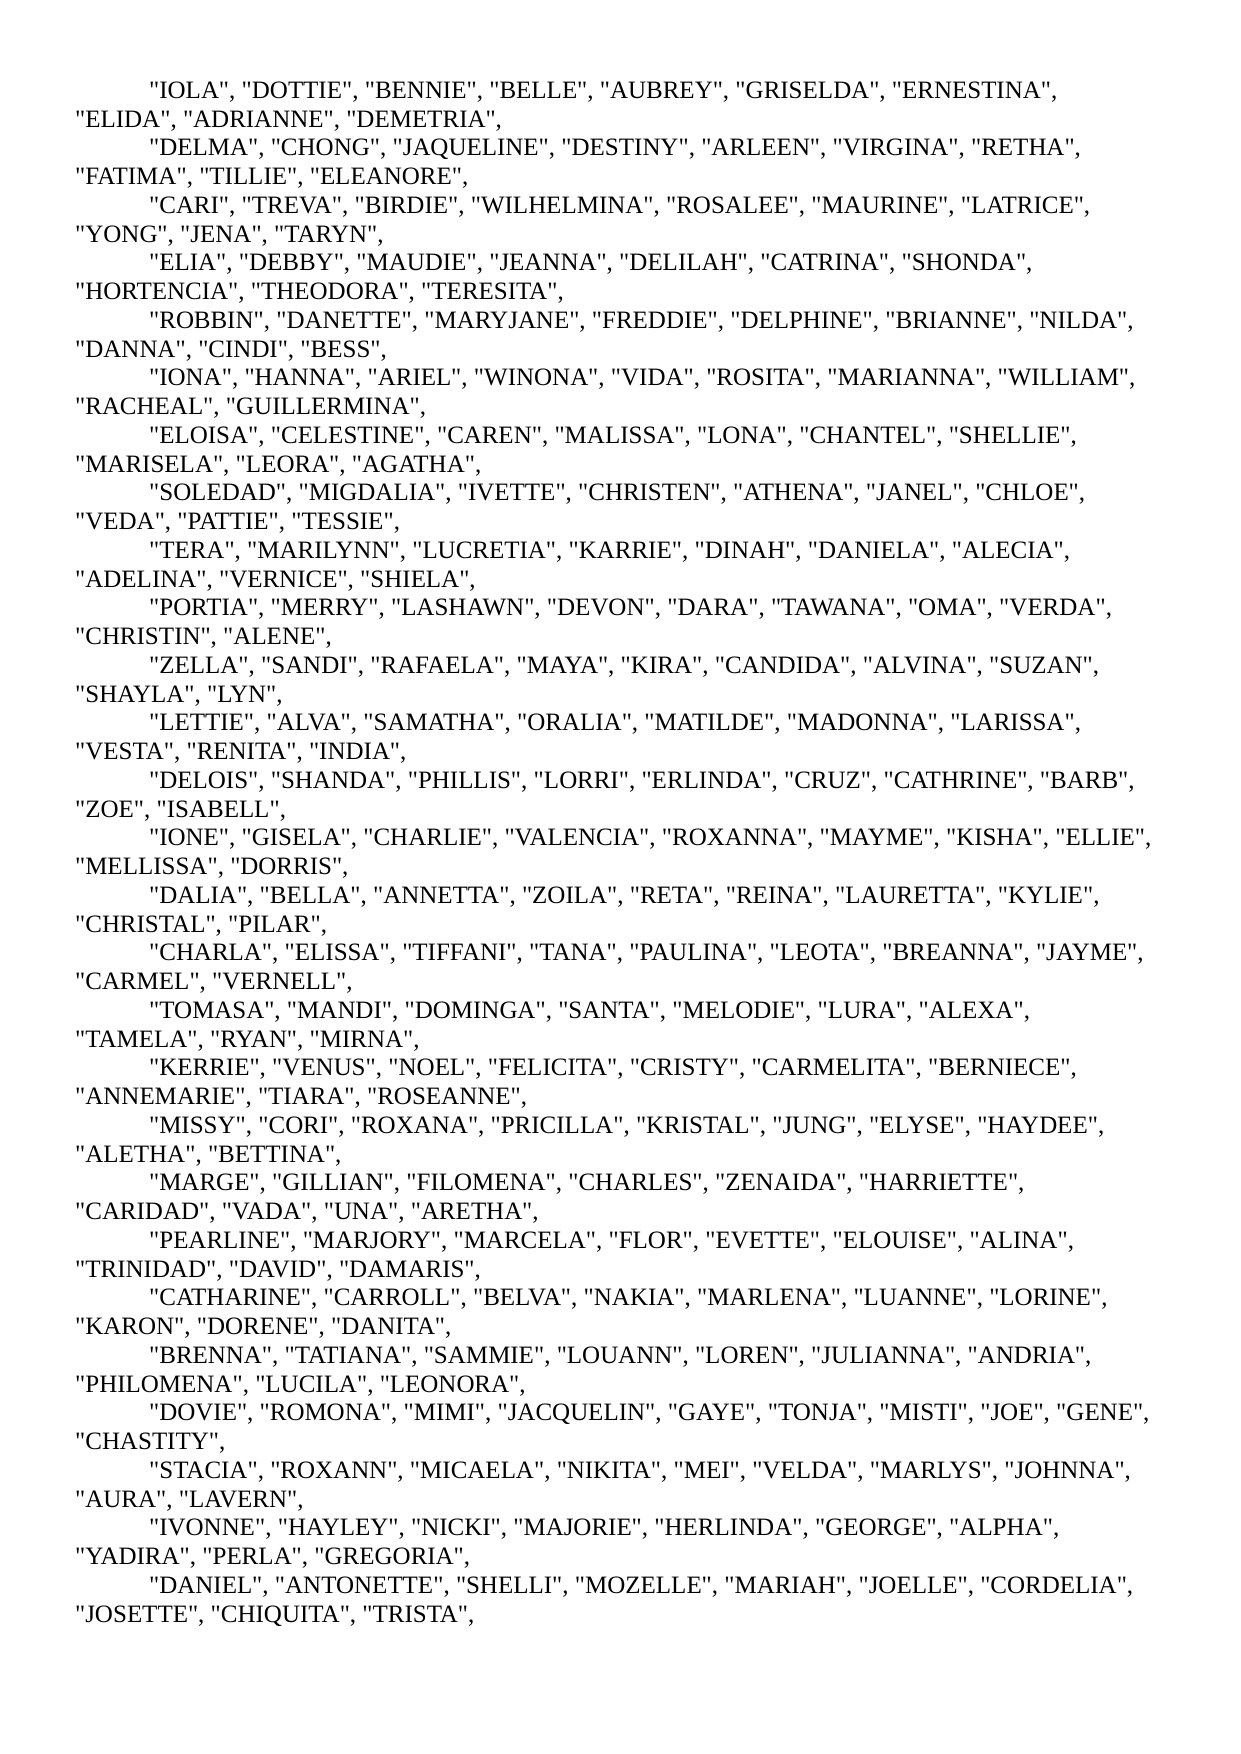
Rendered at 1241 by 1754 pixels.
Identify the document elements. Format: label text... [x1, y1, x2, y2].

text "ZELLA", "SANDI", "RAFAELA", "MAYA", "KIRA", "CANDIDA", "ALVINA", "SUZAN", "SHAYLA", "LYN", [75, 650, 1165, 707]
text "BRENNA", "TATIANA", "SAMMIE", "LOUANN", "LOREN", "JULIANNA", "ANDRIA", "PHILOMENA", "LUCILA", "LEONORA", [75, 1340, 1165, 1397]
text "IONA", "HANNA", "ARIEL", "WINONA", "VIDA", "ROSITA", "MARIANNA", "WILLIAM", "RACHEAL", "GUILLERMINA", [75, 362, 1165, 420]
text "CARI", "TREVA", "BIRDIE", "WILHELMINA", "ROSALEE", "MAURINE", "LATRICE", "YONG", "JENA", "TARYN", [75, 190, 1165, 247]
text "IVONNE", "HAYLEY", "NICKI", "MAJORIE", "HERLINDA", "GEORGE", "ALPHA", "YADIRA", "PERLA", "GREGORIA", [75, 1512, 1165, 1570]
text "CATHARINE", "CARROLL", "BELVA", "NAKIA", "MARLENA", "LUANNE", "LORINE", "KARON", "DORENE", "DANITA", [75, 1282, 1165, 1340]
text "TERA", "MARILYNN", "LUCRETIA", "KARRIE", "DINAH", "DANIELA", "ALECIA", "ADELINA", "VERNICE", "SHIELA", [75, 535, 1165, 592]
text "ROBBIN", "DANETTE", "MARYJANE", "FREDDIE", "DELPHINE", "BRIANNE", "NILDA", "DANNA", "CINDI", "BESS", [75, 305, 1165, 362]
text "KERRIE", "VENUS", "NOEL", "FELICITA", "CRISTY", "CARMELITA", "BERNIECE", "ANNEMARIE", "TIARA", "ROSEANNE", [75, 1052, 1165, 1110]
text "MISSY", "CORI", "ROXANA", "PRICILLA", "KRISTAL", "JUNG", "ELYSE", "HAYDEE", "ALETHA", "BETTINA", [75, 1110, 1165, 1167]
text "MARGE", "GILLIAN", "FILOMENA", "CHARLES", "ZENAIDA", "HARRIETTE", "CARIDAD", "VADA", "UNA", "ARETHA", [75, 1167, 1165, 1225]
text "ELIA", "DEBBY", "MAUDIE", "JEANNA", "DELILAH", "CATRINA", "SHONDA", "HORTENCIA", "THEODORA", "TERESITA", [75, 247, 1165, 305]
text "PEARLINE", "MARJORY", "MARCELA", "FLOR", "EVETTE", "ELOUISE", "ALINA", "TRINIDAD", "DAVID", "DAMARIS", [75, 1225, 1165, 1282]
text "DANIEL", "ANTONETTE", "SHELLI", "MOZELLE", "MARIAH", "JOELLE", "CORDELIA", "JOSETTE", "CHIQUITA", "TRISTA", [75, 1570, 1165, 1627]
text "ELOISA", "CELESTINE", "CAREN", "MALISSA", "LONA", "CHANTEL", "SHELLIE", "MARISELA", "LEORA", "AGATHA", [75, 420, 1165, 477]
text "IOLA", "DOTTIE", "BENNIE", "BELLE", "AUBREY", "GRISELDA", "ERNESTINA", "ELIDA", "ADRIANNE", "DEMETRIA", [75, 75, 1165, 132]
text "SOLEDAD", "MIGDALIA", "IVETTE", "CHRISTEN", "ATHENA", "JANEL", "CHLOE", "VEDA", "PATTIE", "TESSIE", [75, 477, 1165, 535]
text "DOVIE", "ROMONA", "MIMI", "JACQUELIN", "GAYE", "TONJA", "MISTI", "JOE", "GENE", "CHASTITY", [75, 1397, 1165, 1455]
text "PORTIA", "MERRY", "LASHAWN", "DEVON", "DARA", "TAWANA", "OMA", "VERDA", "CHRISTIN", "ALENE", [75, 592, 1165, 650]
text "CHARLA", "ELISSA", "TIFFANI", "TANA", "PAULINA", "LEOTA", "BREANNA", "JAYME", "CARMEL", "VERNELL", [75, 937, 1165, 995]
text "DELOIS", "SHANDA", "PHILLIS", "LORRI", "ERLINDA", "CRUZ", "CATHRINE", "BARB", "ZOE", "ISABELL", [75, 765, 1165, 822]
text "LETTIE", "ALVA", "SAMATHA", "ORALIA", "MATILDE", "MADONNA", "LARISSA", "VESTA", "RENITA", "INDIA", [75, 707, 1165, 765]
text "IONE", "GISELA", "CHARLIE", "VALENCIA", "ROXANNA", "MAYME", "KISHA", "ELLIE", "MELLISSA", "DORRIS", [75, 822, 1165, 880]
text "DALIA", "BELLA", "ANNETTA", "ZOILA", "RETA", "REINA", "LAURETTA", "KYLIE", "CHRISTAL", "PILAR", [75, 880, 1165, 937]
text "TOMASA", "MANDI", "DOMINGA", "SANTA", "MELODIE", "LURA", "ALEXA", "TAMELA", "RYAN", "MIRNA", [75, 995, 1165, 1052]
text "DELMA", "CHONG", "JAQUELINE", "DESTINY", "ARLEEN", "VIRGINA", "RETHA", "FATIMA", "TILLIE", "ELEANORE", [75, 132, 1165, 190]
text "STACIA", "ROXANN", "MICAELA", "NIKITA", "MEI", "VELDA", "MARLYS", "JOHNNA", "AURA", "LAVERN", [75, 1455, 1165, 1512]
